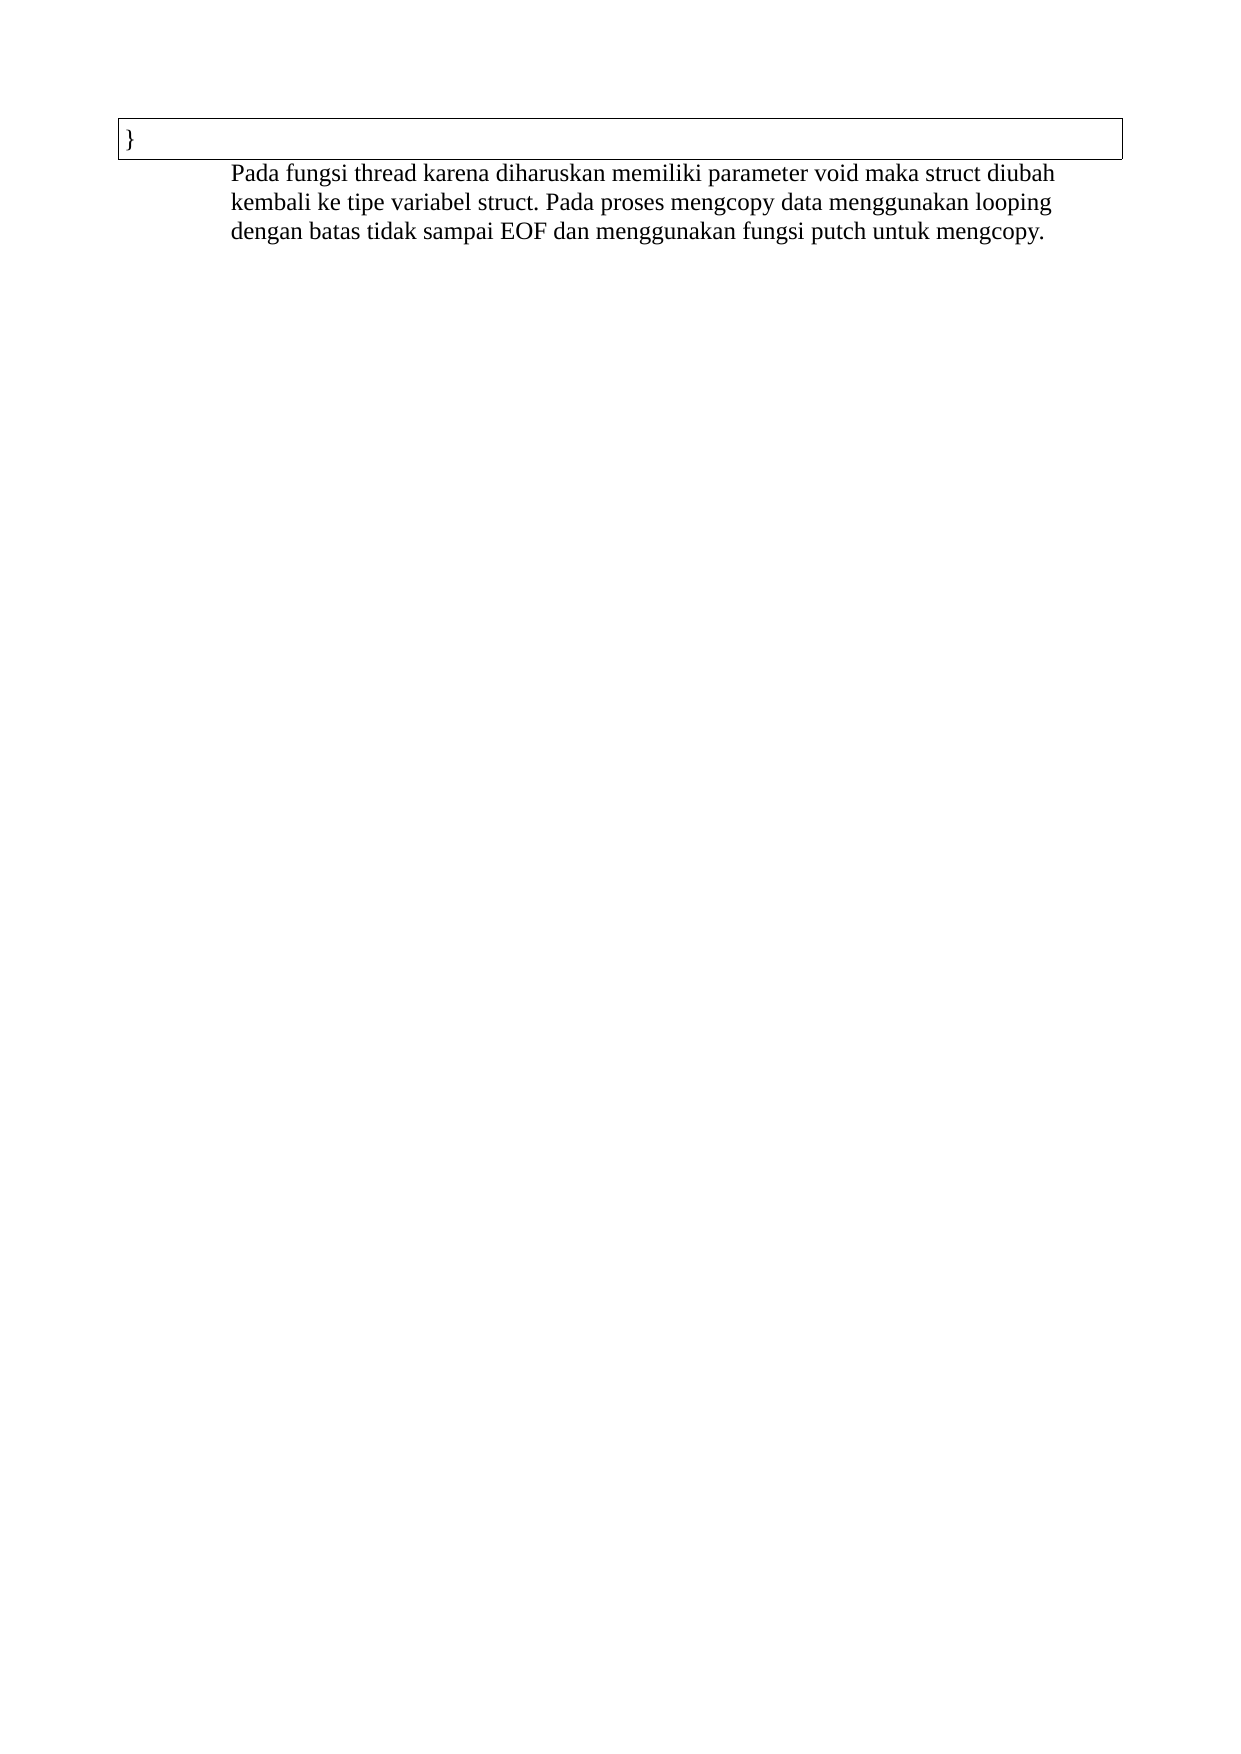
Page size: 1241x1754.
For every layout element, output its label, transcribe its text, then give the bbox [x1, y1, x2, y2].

table_header } [119, 119, 1122, 158]
list Pada fungsi thread karena diharuskan memiliki parameter void maka struct diubah kembali ke tipe variabel struct. Pada proses mengcopy data menggunakan looping dengan batas tidak sampai EOF dan menggunakan fungsi putch untuk mengcopy. [193, 160, 1122, 245]
